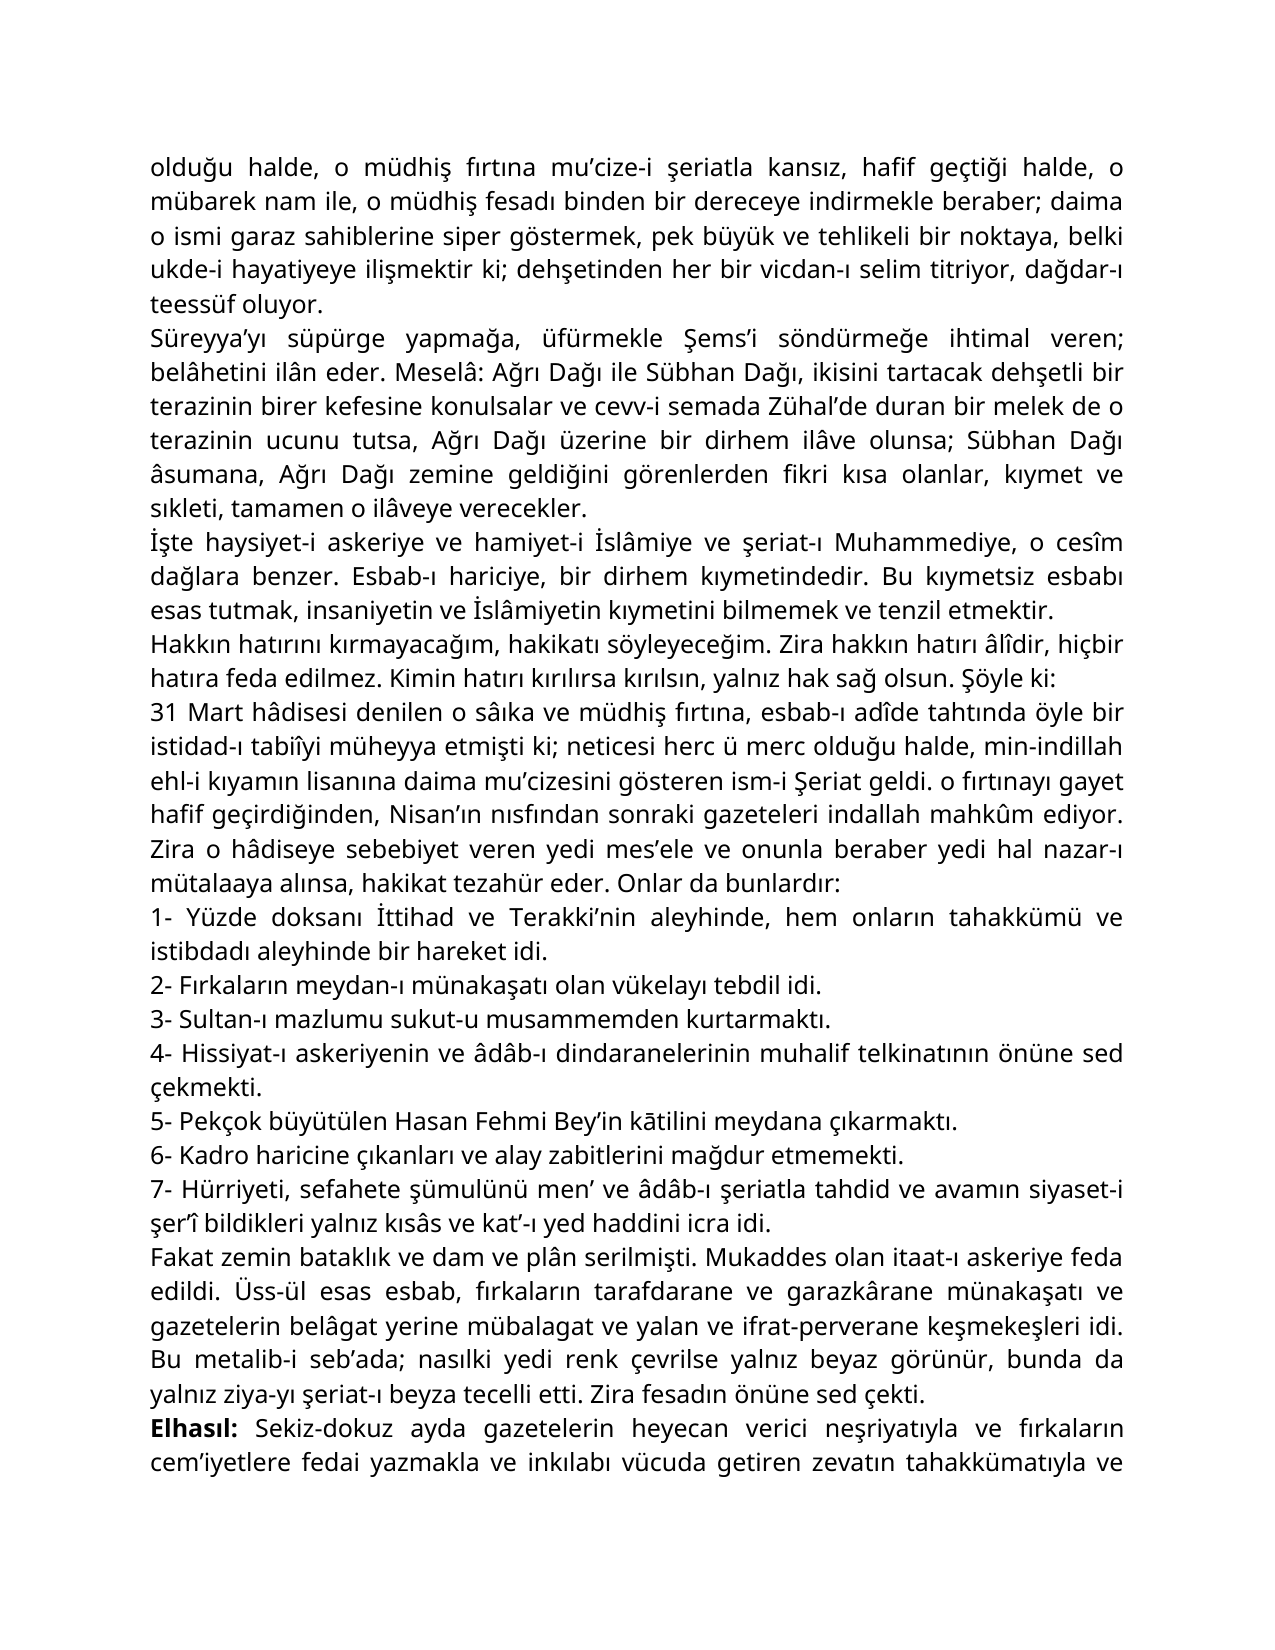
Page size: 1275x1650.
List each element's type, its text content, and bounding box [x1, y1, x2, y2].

text olduğu halde, o müdhiş fırtına mu’cize-i şeriatla kansız, hafif geçtiği halde, o mübarek nam ile, o müdhiş fesadı binden bir dereceye indirmekle beraber; daima o ismi garaz sahiblerine siper göstermek, pek büyük ve tehlikeli bir noktaya, belki ukde-i hayatiyeye ilişmektir ki; dehşetinden her bir vicdan-ı selim titriyor, dağdar-ı teessüf oluyor. [150, 150, 1125, 320]
text 6- Kadro haricine çıkanları ve alay zabitlerini mağdur etmemekti. [150, 1138, 1125, 1172]
text 4- Hissiyat-ı askeriyenin ve âdâb-ı dindaranelerinin muhalif telkinatının önüne sed çekmekti. [150, 1036, 1125, 1104]
text 2- Fırkaların meydan-ı münakaşatı olan vükelayı tebdil idi. [150, 967, 1125, 1002]
text 3- Sultan-ı mazlumu sukut-u musammemden kurtarmaktı. [150, 1002, 1125, 1036]
text 5- Pekçok büyütülen Hasan Fehmi Bey’in kātilini meydana çıkarmaktı. [150, 1104, 1125, 1138]
text Fakat zemin bataklık ve dam ve plân serilmişti. Mukaddes olan itaat-ı askeriye feda edildi. Üss-ül esas esbab, fırkaların tarafdarane ve garazkârane münakaşatı ve gazetelerin belâgat yerine mübalagat ve yalan ve ifrat-perverane keşmekeşleri idi. Bu metalib-i seb’ada; nasılki yedi renk çevrilse yalnız beyaz görünür, bunda da yalnız ziya-yı şeriat-ı beyza tecelli etti. Zira fesadın önüne sed çekti. [150, 1240, 1125, 1410]
text Süreyya’yı süpürge yapmağa, üfürmekle Şems’i söndürmeğe ihtimal veren; belâhetini ilân eder. Meselâ: Ağrı Dağı ile Sübhan Dağı, ikisini tartacak dehşetli bir terazinin birer kefesine konulsalar ve cevv-i semada Zühal’de duran bir melek de o terazinin ucunu tutsa, Ağrı Dağı üzerine bir dirhem ilâve olunsa; Sübhan Dağı âsumana, Ağrı Dağı zemine geldiğini görenlerden fikri kısa olanlar, kıymet ve sıkleti, tamamen o ilâveye verecekler. [150, 320, 1125, 525]
text Elhasıl: Sekiz-dokuz ayda gazetelerin heyecan verici neşriyatıyla ve fırkaların cem’iyetlere fedai yazmakla ve inkılabı vücuda getiren zevatın tahakkümatıyla ve [150, 1410, 1125, 1478]
text 31 Mart hâdisesi denilen o sâıka ve müdhiş fırtına, esbab-ı adîde tahtında öyle bir istidad-ı tabiîyi müheyya etmişti ki; neticesi herc ü merc olduğu halde, min-indillah ehl-i kıyamın lisanına daima mu’cizesini gösteren ism-i Şeriat geldi. o fırtınayı gayet hafif geçirdiğinden, Nisan’ın nısfından sonraki gazeteleri indallah mahkûm ediyor. Zira o hâdiseye sebebiyet veren yedi mes’ele ve onunla beraber yedi hal nazar-ı mütalaaya alınsa, hakikat tezahür eder. Onlar da bunlardır: [150, 695, 1125, 899]
text 1- Yüzde doksanı İttihad ve Terakki’nin aleyhinde, hem onların tahakkümü ve istibdadı aleyhinde bir hareket idi. [150, 899, 1125, 967]
text 7- Hürriyeti, sefahete şümulünü men’ ve âdâb-ı şeriatla tahdid ve avamın siyaset-i şer’î bildikleri yalnız kısâs ve kat’-ı yed haddini icra idi. [150, 1172, 1125, 1240]
text İşte haysiyet-i askeriye ve hamiyet-i İslâmiye ve şeriat-ı Muhammediye, o cesîm dağlara benzer. Esbab-ı hariciye, bir dirhem kıymetindedir. Bu kıymetsiz esbabı esas tutmak, insaniyetin ve İslâmiyetin kıymetini bilmemek ve tenzil etmektir. [150, 525, 1125, 627]
text Hakkın hatırını kırmayacağım, hakikatı söyleyeceğim. Zira hakkın hatırı âlîdir, hiçbir hatıra feda edilmez. Kimin hatırı kırılırsa kırılsın, yalnız hak sağ olsun. Şöyle ki: [150, 627, 1125, 695]
